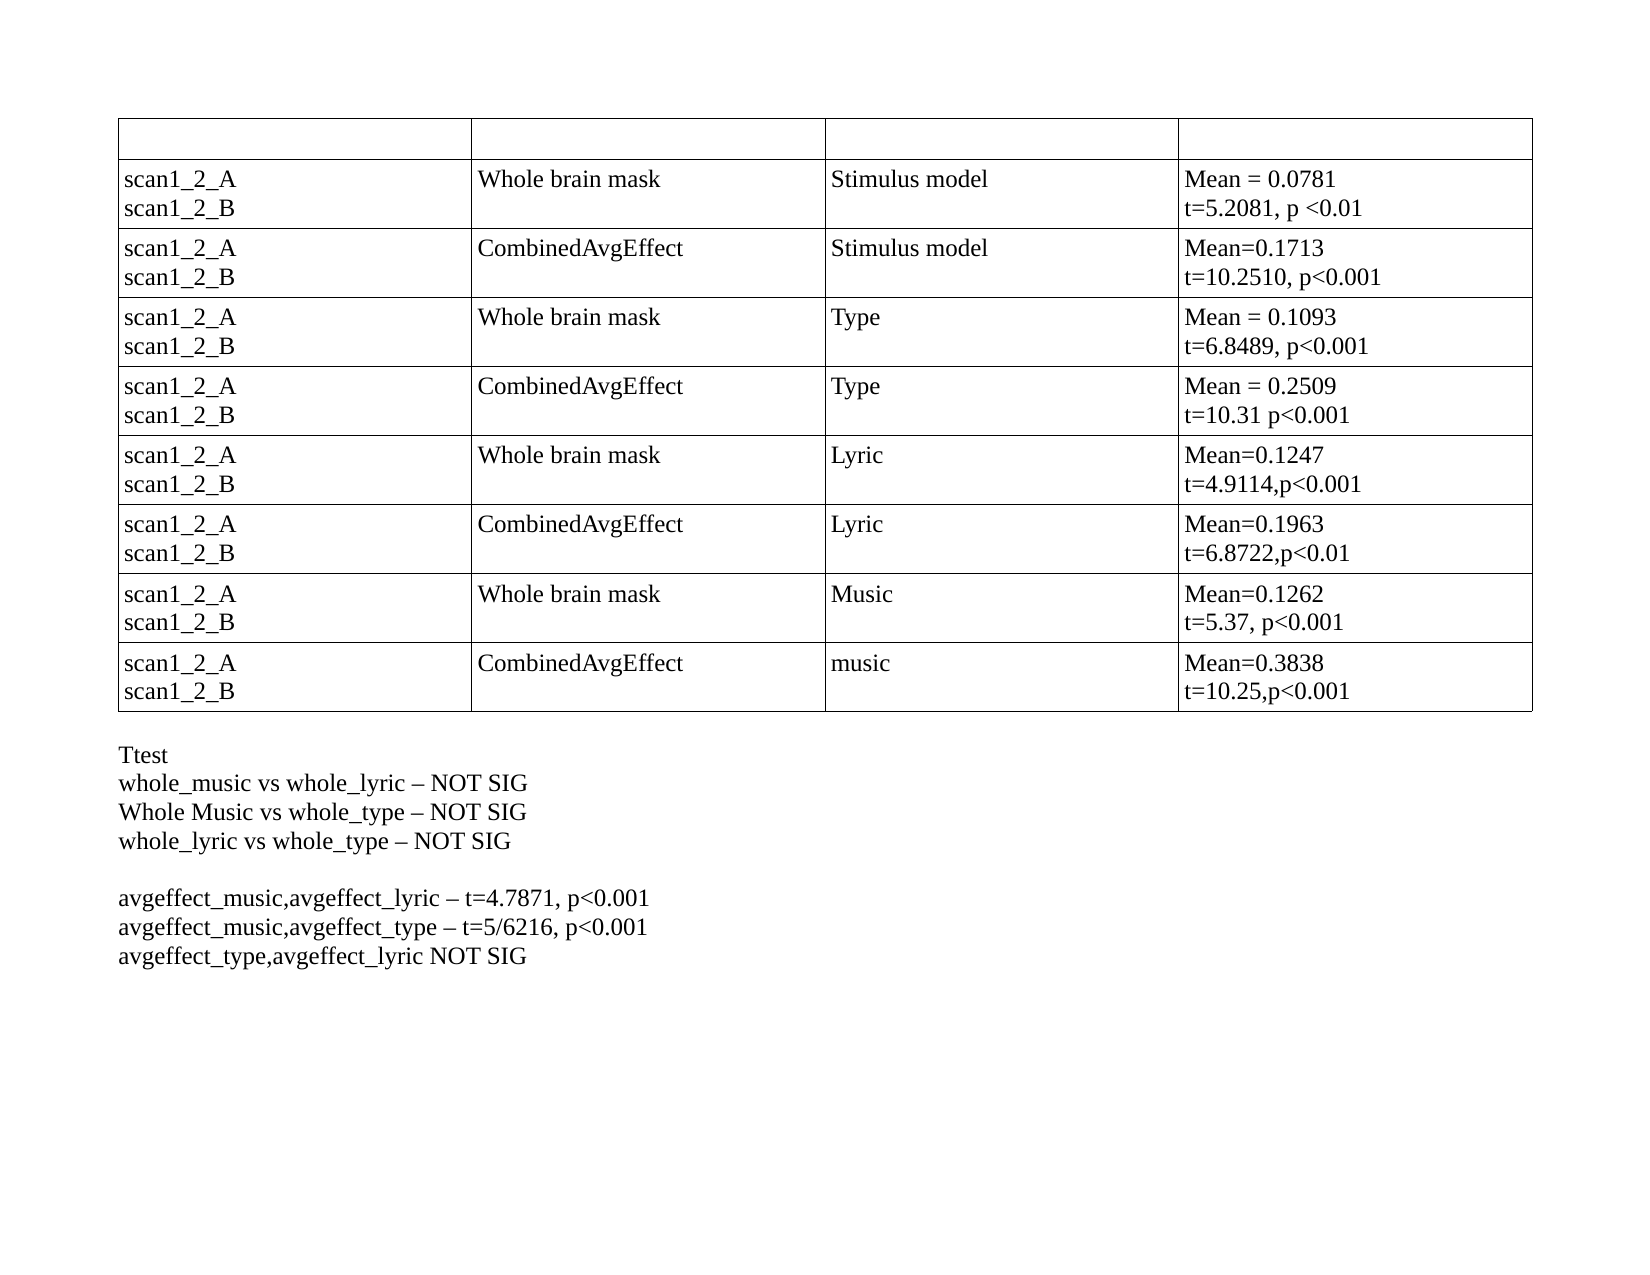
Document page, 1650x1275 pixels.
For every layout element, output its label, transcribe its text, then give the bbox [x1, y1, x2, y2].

table_cell Whole brain mask [472, 436, 825, 504]
table_cell CombinedAvgEffect [472, 643, 825, 711]
table_cell scan1_2_A scan1_2_B [119, 229, 471, 297]
table_cell Whole brain mask [472, 298, 825, 366]
table_cell Lyric [826, 436, 1178, 504]
table_header [472, 119, 825, 158]
table_cell Music [826, 574, 1178, 642]
text whole_lyric vs whole_type – NOT SIG [118, 826, 1532, 855]
table_cell scan1_2_A scan1_2_B [119, 298, 471, 366]
table_cell scan1_2_A scan1_2_B [119, 160, 471, 227]
table_cell Mean = 0.1093 t=6.8489, p<0.001 [1179, 298, 1532, 366]
table_cell Mean=0.1247 t=4.9114,p<0.001 [1179, 436, 1532, 504]
table_cell CombinedAvgEffect [472, 367, 825, 435]
table_cell scan1_2_A scan1_2_B [119, 643, 471, 711]
table_header [1179, 119, 1532, 158]
table_cell scan1_2_A scan1_2_B [119, 574, 471, 642]
table_header [826, 119, 1178, 158]
table_cell Whole brain mask [472, 160, 825, 227]
table_cell Mean=0.1963 t=6.8722,p<0.01 [1179, 505, 1532, 573]
table_cell scan1_2_A scan1_2_B [119, 367, 471, 435]
table_header [119, 119, 471, 158]
text Ttest [118, 740, 1532, 768]
text avgeffect_music,avgeffect_type – t=5/6216, p<0.001 [118, 912, 1532, 941]
table_cell Lyric [826, 505, 1178, 573]
table_cell Stimulus model [826, 229, 1178, 297]
table_cell Whole brain mask [472, 574, 825, 642]
table_cell CombinedAvgEffect [472, 229, 825, 297]
table_cell music [826, 643, 1178, 711]
text whole_music vs whole_lyric – NOT SIG [118, 768, 1532, 797]
table_cell Stimulus model [826, 160, 1178, 227]
table_cell Type [826, 367, 1178, 435]
table_cell Type [826, 298, 1178, 366]
table_cell scan1_2_A scan1_2_B [119, 436, 471, 504]
table_cell scan1_2_A scan1_2_B [119, 505, 471, 573]
table_cell Mean = 0.0781 t=5.2081, p <0.01 [1179, 160, 1532, 227]
text Whole Music vs whole_type – NOT SIG [118, 797, 1532, 826]
text avgeffect_music,avgeffect_lyric – t=4.7871, p<0.001 [118, 883, 1532, 912]
text avgeffect_type,avgeffect_lyric NOT SIG [118, 941, 1532, 970]
table_cell Mean=0.1713 t=10.2510, p<0.001 [1179, 229, 1532, 297]
table_cell Mean = 0.2509 t=10.31 p<0.001 [1179, 367, 1532, 435]
table_cell CombinedAvgEffect [472, 505, 825, 573]
table_cell Mean=0.1262 t=5.37, p<0.001 [1179, 574, 1532, 642]
table_cell Mean=0.3838 t=10.25,p<0.001 [1179, 643, 1532, 711]
